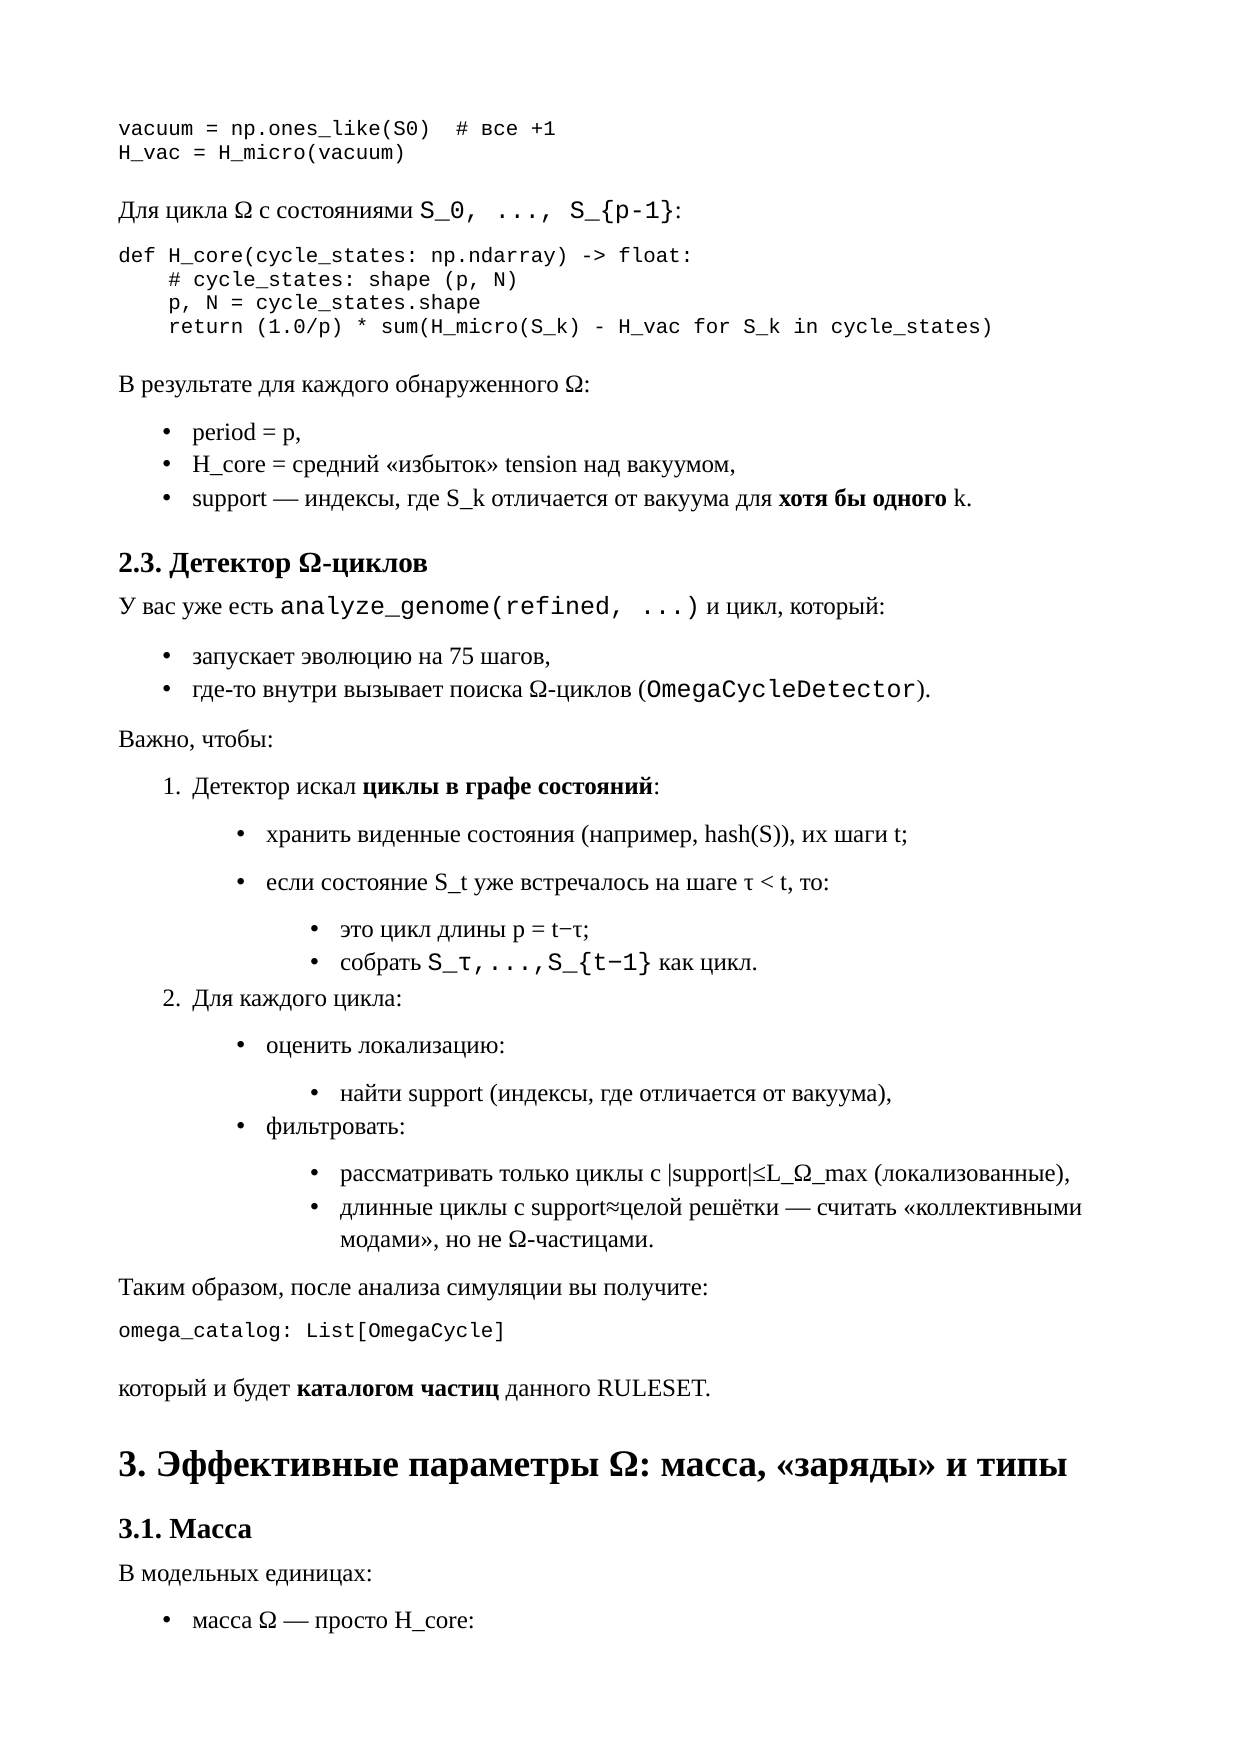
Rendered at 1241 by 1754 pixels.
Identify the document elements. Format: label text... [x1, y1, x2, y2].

text Для цикла Ω с состояниями S_0, ..., S_{p-1}: [118, 195, 1122, 226]
list найти support (индексы, где отличается от вакуума), [310, 1078, 1122, 1107]
text который и будет каталогом частиц данного RULESET. [118, 1373, 1122, 1402]
list H_core = средний «избыток» tension над вакуумом, [162, 449, 1122, 478]
text # cycle_states: shape (p, N) [118, 268, 1122, 292]
text omega_catalog: List[OmegaCycle] [118, 1320, 1122, 1343]
subtitle 2.3. Детектор Ω‑циклов [118, 545, 1122, 578]
list если состояние S_t уже встречалось на шаге τ < t, то: [236, 867, 1122, 895]
text p, N = cycle_states.shape [118, 292, 1122, 316]
list рассматривать только циклы с |support|≤L_Ω_max (локализованные), [310, 1158, 1122, 1187]
text H_vac = H_micro(vacuum) [118, 142, 1122, 165]
list period = p, [162, 417, 1122, 445]
text Важно, чтобы: [118, 724, 1122, 753]
list оценить локализацию: [236, 1030, 1122, 1059]
list масса Ω — просто H_core: [162, 1605, 1122, 1634]
list Для каждого цикла: [162, 983, 1122, 1011]
subtitle 3. Эффективные параметры Ω: масса, «заряды» и типы [118, 1441, 1122, 1484]
list запускает эволюцию на 75 шагов, [162, 641, 1122, 669]
list это цикл длины p = t−τ; [310, 914, 1122, 943]
text vacuum = np.ones_like(S0) # все +1 [118, 118, 1122, 142]
text В результате для каждого обнаруженного Ω: [118, 369, 1122, 398]
list собрать S_τ,...,S_{t−1} как цикл. [310, 947, 1122, 978]
text Таким образом, после анализа симуляции вы получите: [118, 1272, 1122, 1301]
text У вас уже есть analyze_genome(refined, ...) и цикл, который: [118, 591, 1122, 622]
list хранить виденные состояния (например, hash(S)), их шаги t; [236, 819, 1122, 848]
text def H_core(cycle_states: np.ndarray) -> float: [118, 245, 1122, 268]
list где‑то внутри вызывает поиска Ω‑циклов (OmegaCycleDetector). [162, 674, 1122, 705]
list фильтровать: [236, 1111, 1122, 1140]
list Детектор искал циклы в графе состояний: [162, 771, 1122, 800]
text В модельных единицах: [118, 1558, 1122, 1586]
text return (1.0/p) * sum(H_micro(S_k) - H_vac for S_k in cycle_states) [118, 316, 1122, 339]
list длинные циклы с support≈целой решётки — считать «коллективными модами», но не Ω‑частицами. [310, 1192, 1122, 1253]
list support — индексы, где S_k отличается от вакуума для хотя бы одного k. [162, 483, 1122, 511]
subtitle 3.1. Масса [118, 1512, 1122, 1545]
